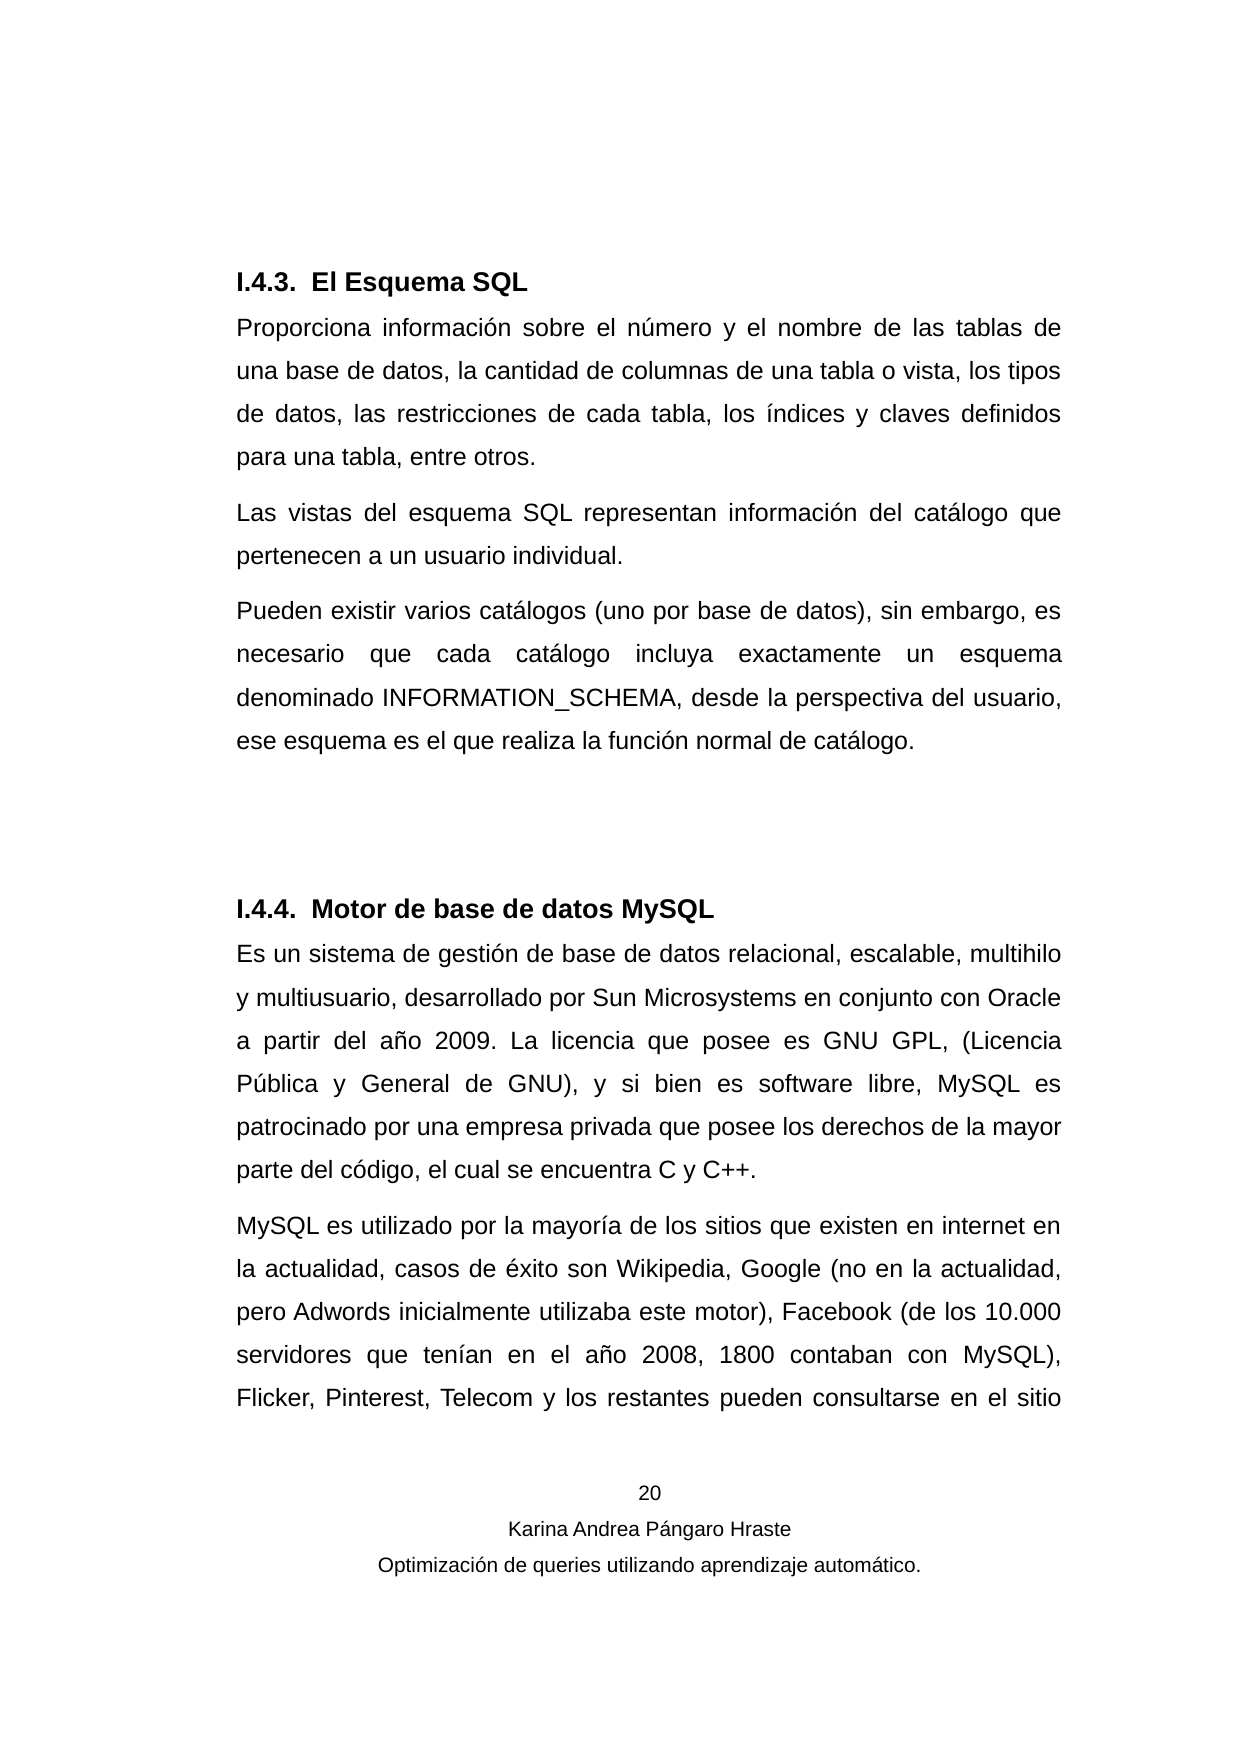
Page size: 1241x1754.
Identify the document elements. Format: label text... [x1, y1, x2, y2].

text Es un sistema de gestión de base de datos relacional, escalable, multihilo y multiusuario, desarrollado por Sun Microsystems en conjunto con Oracle a partir del año 2009. La licencia que posee es GNU GPL, (Licencia Pública y General de GNU), y si bien es software libre, MySQL es patrocinado por una empresa privada que posee los derechos de la mayor parte del código, el cual se encuentra C y C++. [236, 939, 1063, 1184]
text Pueden existir varios catálogos (uno por base de datos), sin embargo, es necesario que cada catálogo incluya exactamente un esquema denominado INFORMATION_SCHEMA, desde la perspectiva del usuario, ese esquema es el que realiza la función normal de catálogo. [236, 596, 1063, 754]
subtitle El Esquema SQL [236, 266, 1063, 297]
text Proporciona información sobre el número y el nombre de las tablas de una base de datos, la cantidad de columnas de una tabla o vista, los tipos de datos, las restricciones de cada tabla, los índices y claves definidos para una tabla, entre otros. [236, 313, 1063, 471]
text Las vistas del esquema SQL representan información del catálogo que pertenecen a un usuario individual. [236, 498, 1063, 569]
text MySQL es utilizado por la mayoría de los sitios que existen en internet en la actualidad, casos de éxito son Wikipedia, Google (no en la actualidad, pero Adwords inicialmente utilizaba este motor), Facebook (de los 10.000 servidores que tenían en el año 2008, 1800 contaban con MySQL), Flicker, Pinterest, Telecom y los restantes pueden consultarse en el sitio [236, 1211, 1063, 1412]
subtitle Motor de base de datos MySQL [236, 893, 1063, 924]
